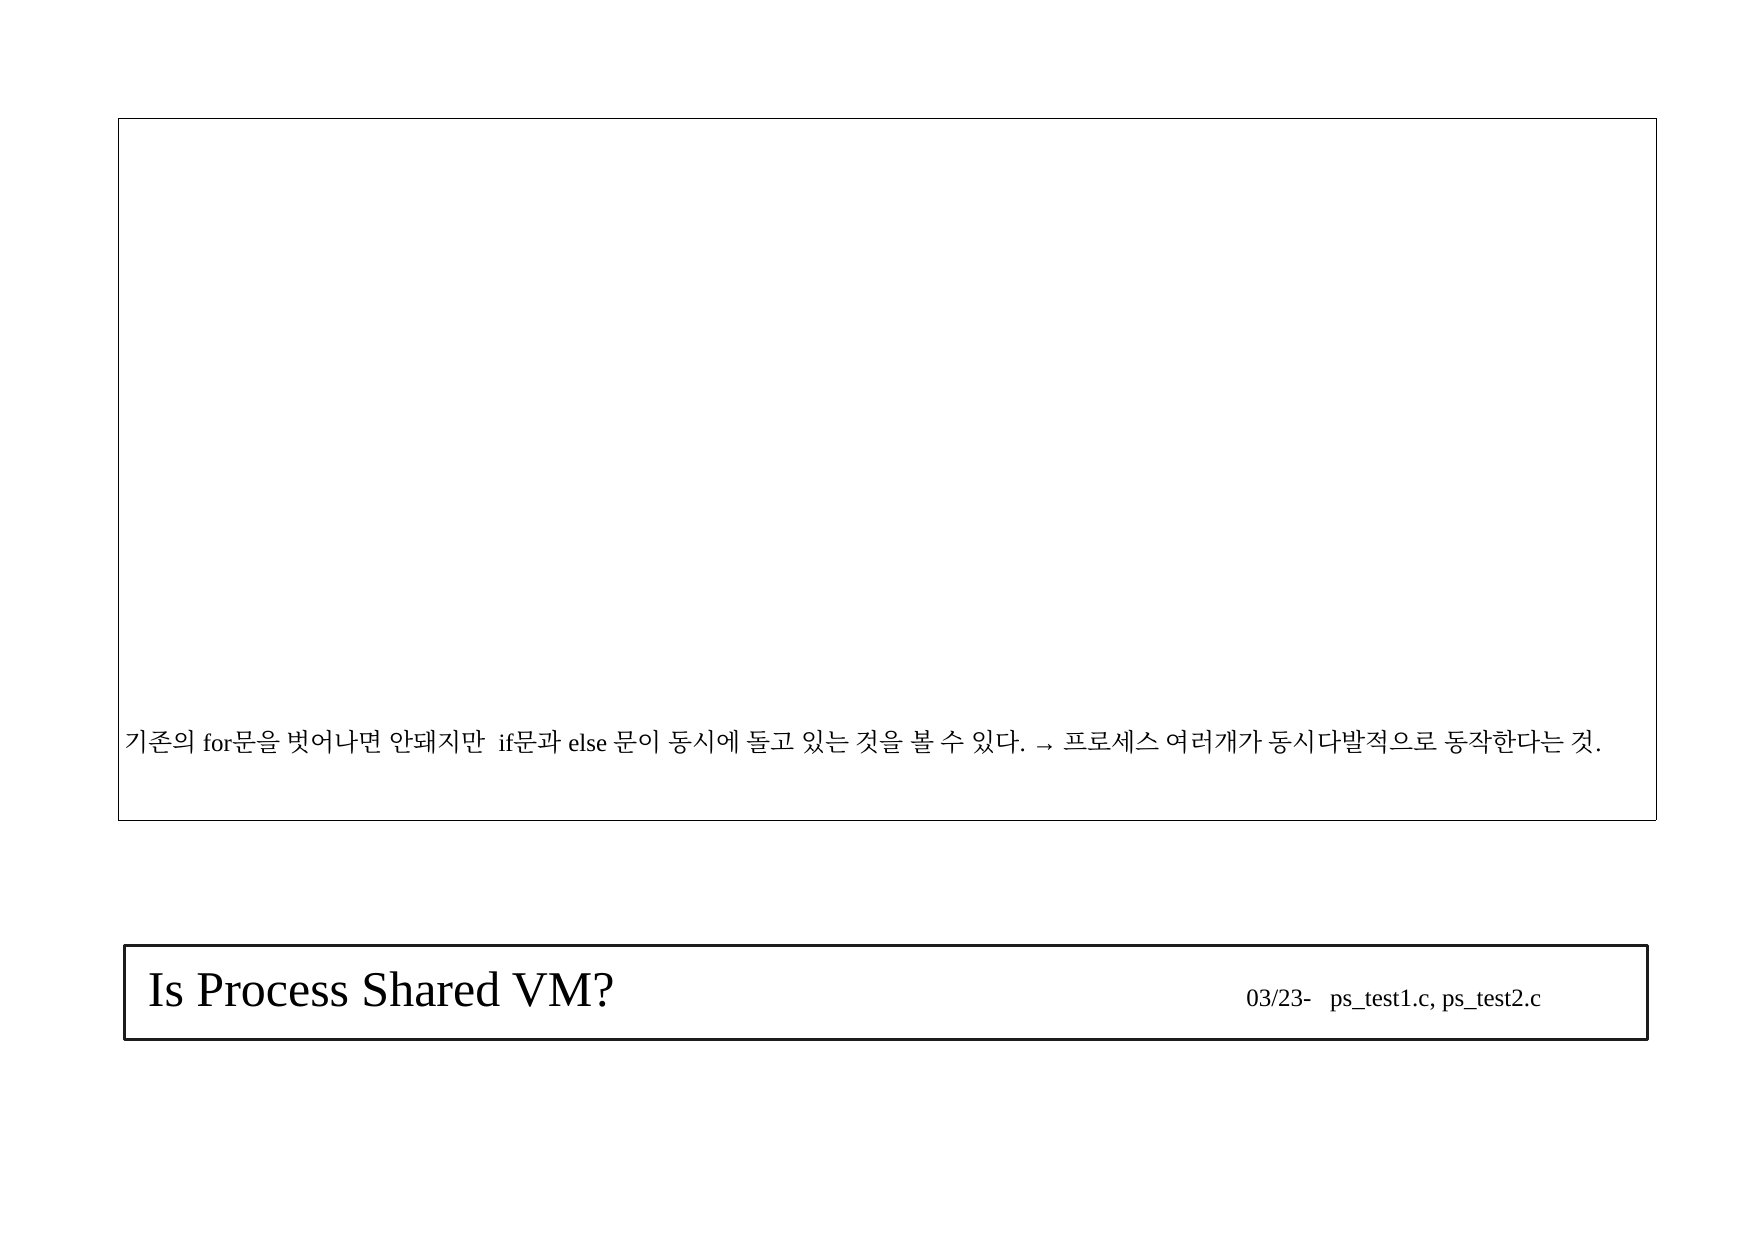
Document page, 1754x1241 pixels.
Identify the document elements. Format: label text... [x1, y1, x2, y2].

text Is Process Shared VM? 03/23- ps_test1.c, ps_test2.c [148, 960, 1636, 1017]
table_cell 기존의 for문을 벗어나면 안돼지만 if문과 else 문이 동시에 돌고 있는 것을 볼 수 있다. → 프로세스 여러개가 동시다발적으로 동작한다는 것. [119, 119, 1656, 820]
